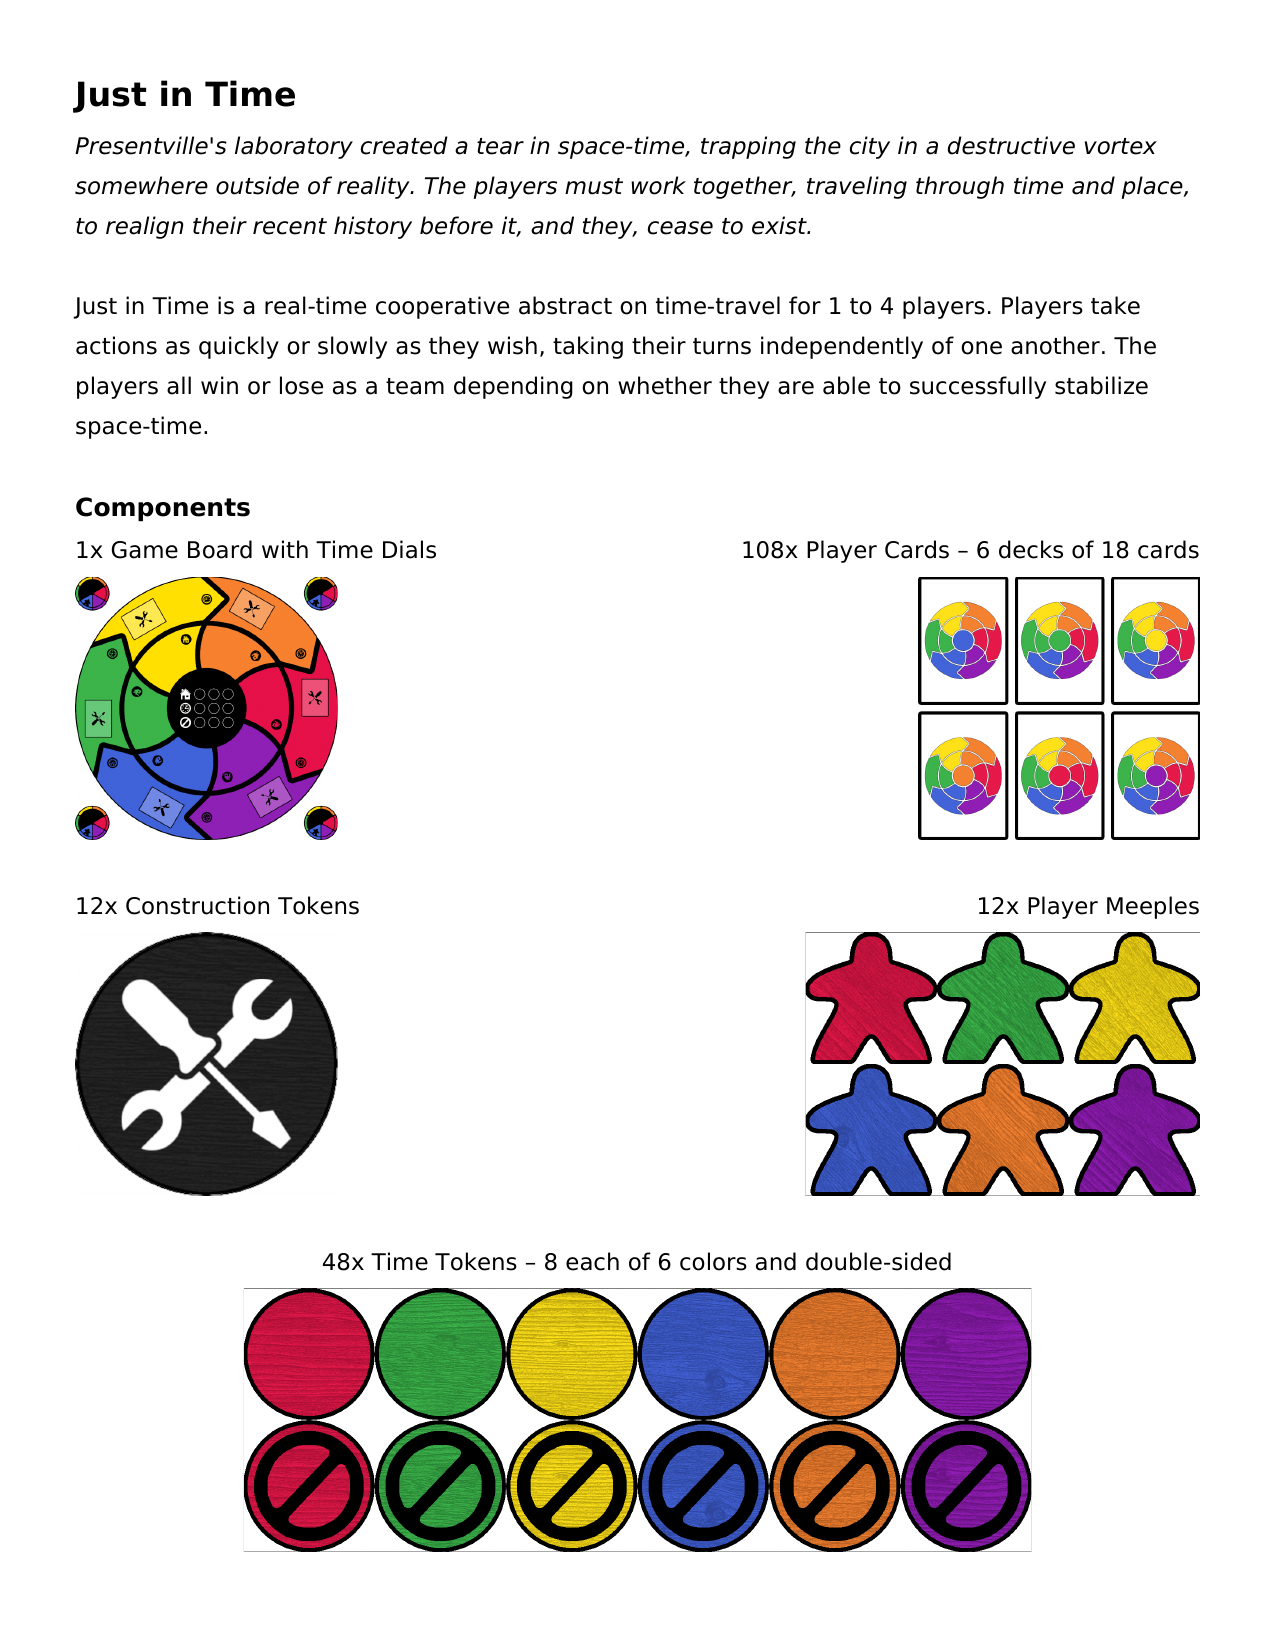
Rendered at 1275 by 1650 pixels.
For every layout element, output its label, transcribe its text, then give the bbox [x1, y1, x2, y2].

text Presentville's laboratory created a tear in space-time, trapping the city in a destructive vortex somewhere outside of reality. The players must work together, traveling through time and place, to realign their recent history before it, and they, cease to exist. [75, 133, 1200, 240]
picture [75, 577, 338, 840]
picture [805, 932, 1200, 1196]
text 48x Time Tokens – 8 each of 6 colors and double-sided [75, 1249, 1200, 1275]
picture [918, 577, 1200, 840]
text Just in Time is a real-time cooperative abstract on time-travel for 1 to 4 players. Players take actions as quickly or slowly as they wish, taking their turns independently of one another. The players all win or lose as a team depending on whether they are able to successfully stabilize space-time. [75, 293, 1200, 440]
text Components [75, 493, 1200, 522]
text 12x Construction Tokens 12x Player Meeples [75, 893, 1200, 919]
picture [75, 932, 338, 1196]
picture [243, 1288, 1032, 1552]
text 1x Game Board with Time Dials 108x Player Cards – 6 decks of 18 cards [75, 537, 1200, 564]
text Just in Time [75, 75, 1200, 114]
